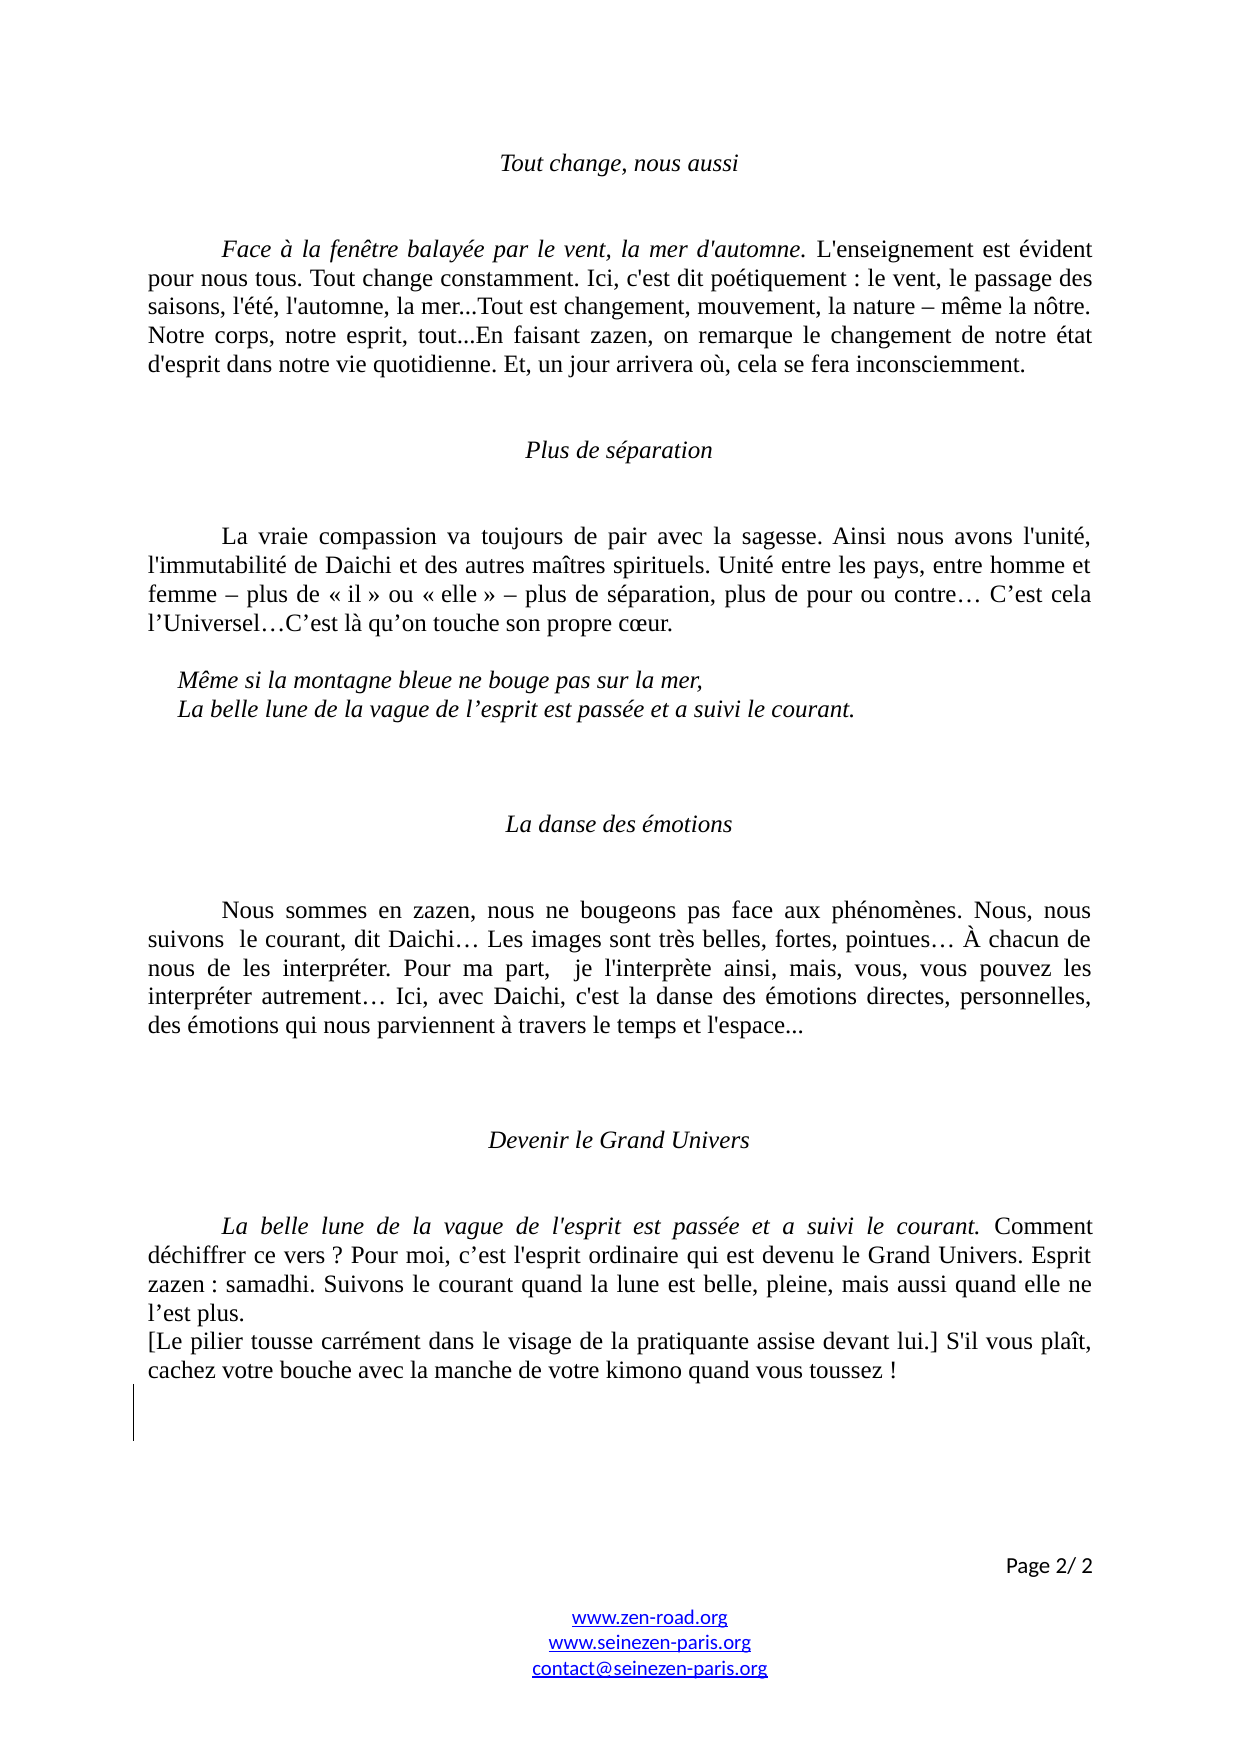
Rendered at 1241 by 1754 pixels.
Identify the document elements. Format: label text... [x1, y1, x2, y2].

text La belle lune de la vague de l'esprit est passée et a suivi le courant. Comment déchiffrer ce vers ? Pour moi, c’est l'esprit ordinaire qui est devenu le Grand Univers. Esprit zazen : samadhi. Suivons le courant quand la lune est belle, pleine, mais aussi quand elle ne l’est plus. [148, 1211, 1093, 1326]
text Tout change, nous aussi [148, 148, 1093, 176]
text Plus de séparation [148, 435, 1093, 464]
text La belle lune de la vague de l’esprit est passée et a suivi le courant. [177, 694, 1093, 723]
text Nous sommes en zazen, nous ne bougeons pas face aux phénomènes. Nous, nous suivons le courant, dit Daichi… Les images sont très belles, fortes, pointues… À chacun de nous de les interpréter. Pour ma part, je l'interprète ainsi, mais, vous, vous pouvez les interpréter autrement… Ici, avec Daichi, c'est la danse des émotions directes, personnelles, des émotions qui nous parviennent à travers le temps et l'espace... [148, 895, 1093, 1039]
text [Le pilier tousse carrément dans le visage de la pratiquante assise devant lui.] S'il vous plaît, cachez votre bouche avec la manche de votre kimono quand vous toussez ! [148, 1326, 1093, 1384]
text La danse des émotions [148, 809, 1093, 838]
text Même si la montagne bleue ne bouge pas sur la mer, [177, 665, 1093, 694]
text Devenir le Grand Univers [148, 1125, 1093, 1154]
text Face à la fenêtre balayée par le vent, la mer d'automne. L'enseignement est évident pour nous tous. Tout change constamment. Ici, c'est dit poétiquement : le vent, le passage des saisons, l'été, l'automne, la mer...Tout est changement, mouvement, la nature – même la nôtre. Notre corps, notre esprit, tout...En faisant zazen, on remarque le changement de notre état d'esprit dans notre vie quotidienne. Et, un jour arrivera où, cela se fera inconsciemment. [148, 234, 1093, 378]
text La vraie compassion va toujours de pair avec la sagesse. Ainsi nous avons l'unité, l'immutabilité de Daichi et des autres maîtres spirituels. Unité entre les pays, entre homme et femme – plus de « il » ou « elle » – plus de séparation, plus de pour ou contre… C’est cela l’Universel…C’est là qu’on touche son propre cœur. [148, 521, 1093, 636]
